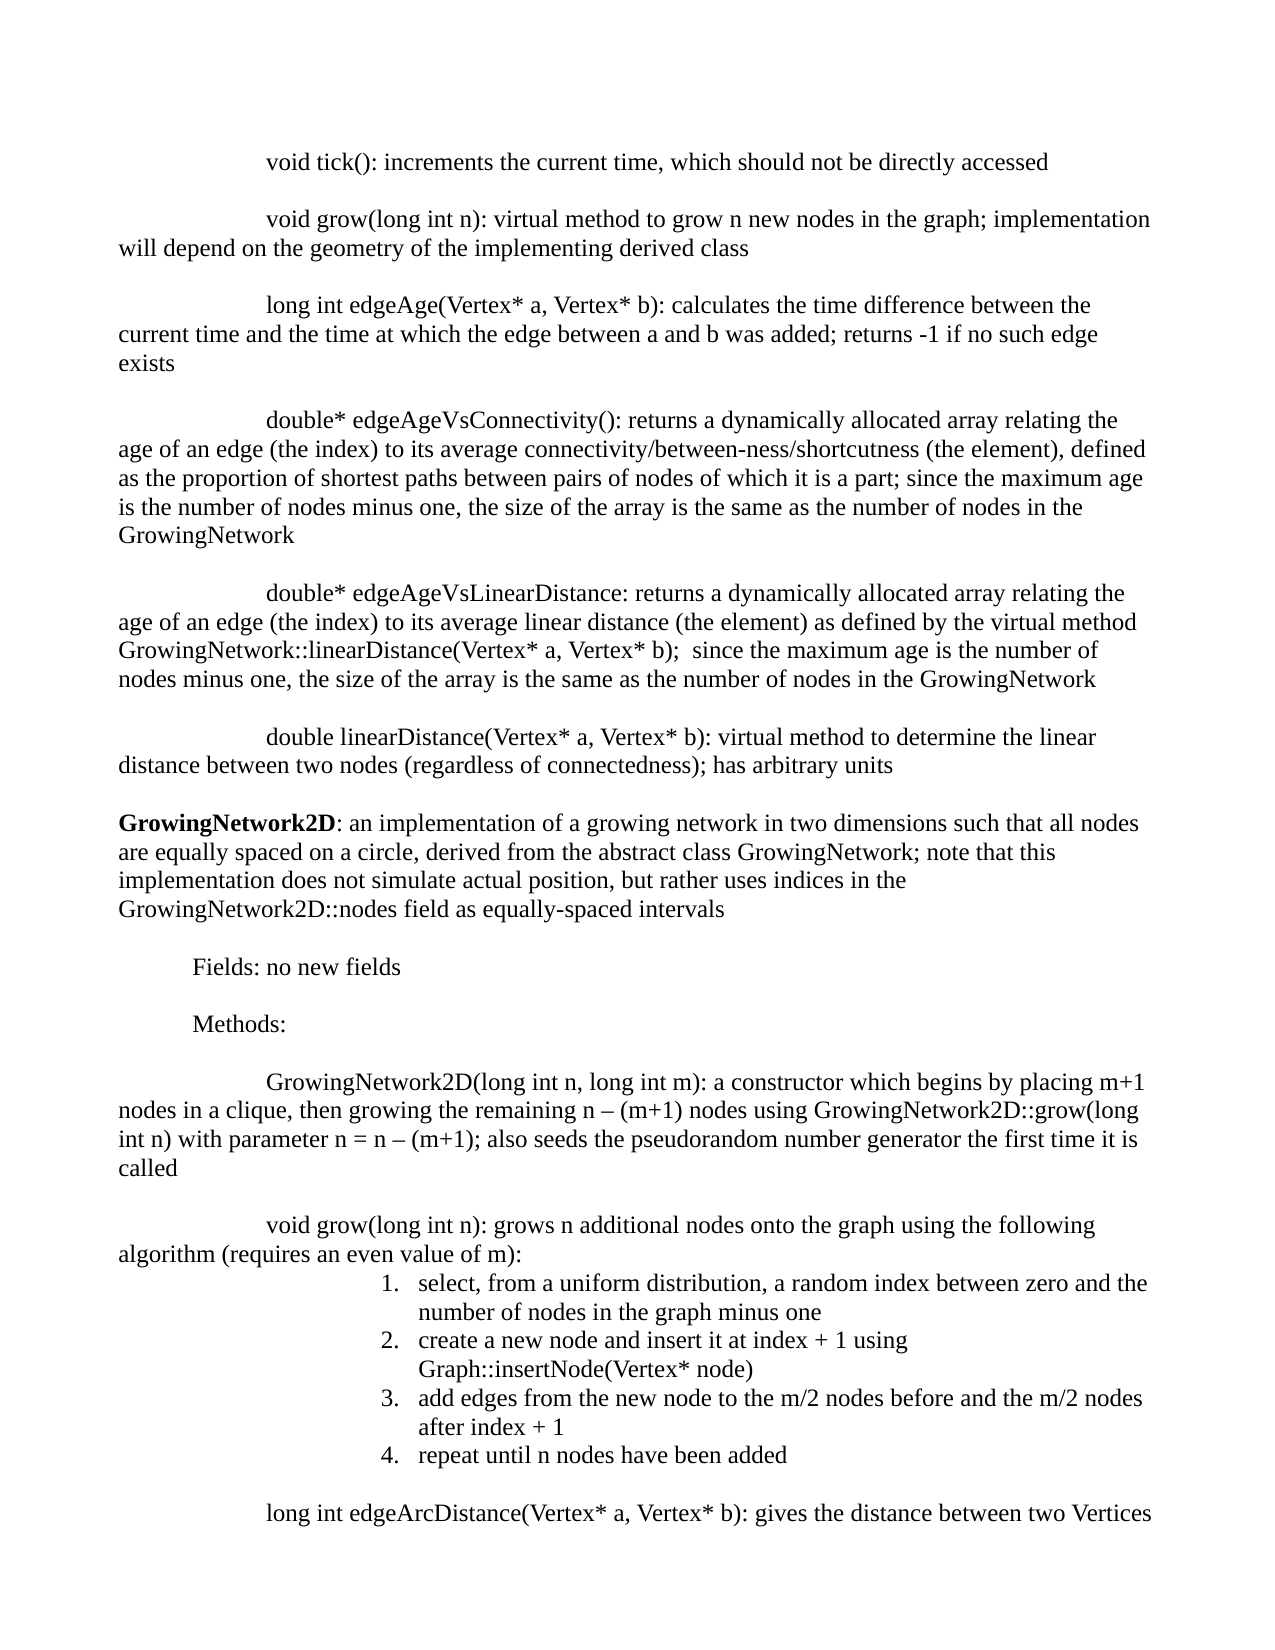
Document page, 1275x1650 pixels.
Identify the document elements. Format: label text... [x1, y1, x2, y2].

text long int edgeArcDistance(Vertex* a, Vertex* b): gives the distance between two Vertices [118, 1498, 1157, 1527]
text void grow(long int n): grows n additional nodes onto the graph using the following algorithm (requires an even value of m): [118, 1211, 1157, 1268]
list create a new node and insert it at index + 1 using Graph::insertNode(Vertex* node) [381, 1326, 1157, 1383]
text void tick(): increments the current time, which should not be directly accessed [118, 147, 1157, 176]
text GrowingNetwork2D(long int n, long int m): a constructor which begins by placing m+1 nodes in a clique, then growing the remaining n – (m+1) nodes using GrowingNetwork2D::grow(long int n) with parameter n = n – (m+1); also seeds the pseudorandom number generator the first time it is called [118, 1067, 1157, 1182]
text long int edgeAge(Vertex* a, Vertex* b): calculates the time difference between the current time and the time at which the edge between a and b was added; returns -1 if no such edge exists [118, 291, 1157, 377]
list add edges from the new node to the m/2 nodes before and the m/2 nodes after index + 1 [381, 1383, 1157, 1441]
text double* edgeAgeVsLinearDistance: returns a dynamically allocated array relating the age of an edge (the index) to its average linear distance (the element) as defined by the virtual method GrowingNetwork::linearDistance(Vertex* a, Vertex* b); since the maximum age is the number of nodes minus one, the size of the array is the same as the number of nodes in the GrowingNetwork [118, 578, 1157, 693]
list repeat until n nodes have been added [381, 1441, 1157, 1469]
text Methods: [118, 1009, 1157, 1038]
text double* edgeAgeVsConnectivity(): returns a dynamically allocated array relating the age of an edge (the index) to its average connectivity/between-ness/shortcutness (the element), defined as the proportion of shortest paths between pairs of nodes of which it is a part; since the maximum age is the number of nodes minus one, the size of the array is the same as the number of nodes in the GrowingNetwork [118, 406, 1157, 549]
text double linearDistance(Vertex* a, Vertex* b): virtual method to determine the linear distance between two nodes (regardless of connectedness); has arbitrary units [118, 722, 1157, 779]
list select, from a uniform distribution, a random index between zero and the number of nodes in the graph minus one [381, 1268, 1157, 1326]
text Fields: no new fields [118, 952, 1157, 981]
text GrowingNetwork2D: an implementation of a growing network in two dimensions such that all nodes are equally spaced on a circle, derived from the abstract class GrowingNetwork; note that this implementation does not simulate actual position, but rather uses indices in the GrowingNetwork2D::nodes field as equally-spaced intervals [118, 808, 1157, 923]
text void grow(long int n): virtual method to grow n new nodes in the graph; implementation will depend on the geometry of the implementing derived class [118, 204, 1157, 262]
